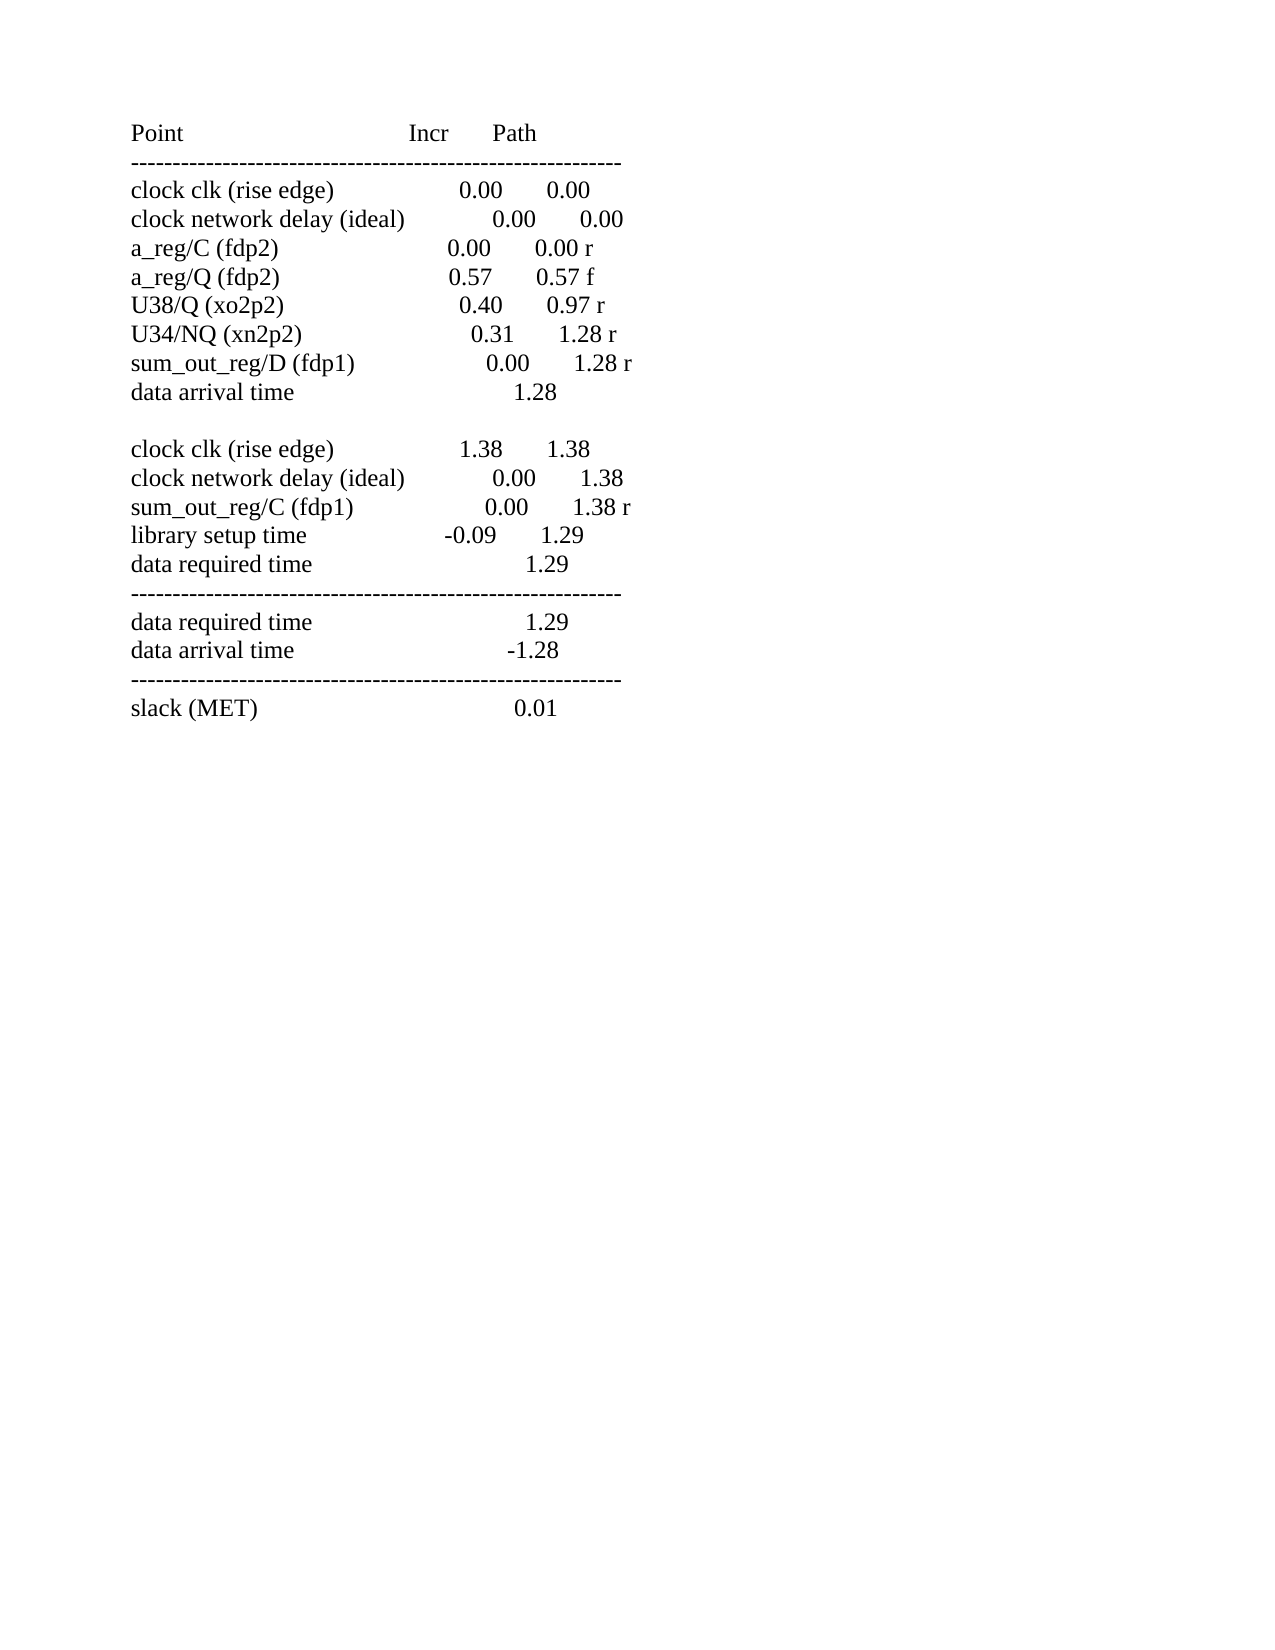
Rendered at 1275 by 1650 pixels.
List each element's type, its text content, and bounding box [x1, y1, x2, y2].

text data arrival time 1.28 [118, 377, 1157, 406]
text clock network delay (ideal) 0.00 0.00 [118, 204, 1157, 233]
text data arrival time -1.28 [118, 636, 1157, 664]
text U34/NQ (xn2p2) 0.31 1.28 r [118, 319, 1157, 348]
text a_reg/Q (fdp2) 0.57 0.57 f [118, 262, 1157, 291]
text data required time 1.29 [118, 607, 1157, 636]
text sum_out_reg/D (fdp1) 0.00 1.28 r [118, 348, 1157, 377]
text sum_out_reg/C (fdp1) 0.00 1.38 r [118, 492, 1157, 521]
text clock clk (rise edge) 0.00 0.00 [118, 176, 1157, 204]
text U38/Q (xo2p2) 0.40 0.97 r [118, 291, 1157, 319]
text Point Incr Path [118, 118, 1157, 147]
text library setup time -0.09 1.29 [118, 521, 1157, 549]
text ----------------------------------------------------------- [118, 147, 1157, 176]
text clock clk (rise edge) 1.38 1.38 [118, 434, 1157, 463]
text ----------------------------------------------------------- [118, 578, 1157, 607]
text data required time 1.29 [118, 549, 1157, 578]
text slack (MET) 0.01 [118, 693, 1157, 722]
text clock network delay (ideal) 0.00 1.38 [118, 463, 1157, 492]
text ----------------------------------------------------------- [118, 664, 1157, 693]
text a_reg/C (fdp2) 0.00 0.00 r [118, 233, 1157, 262]
